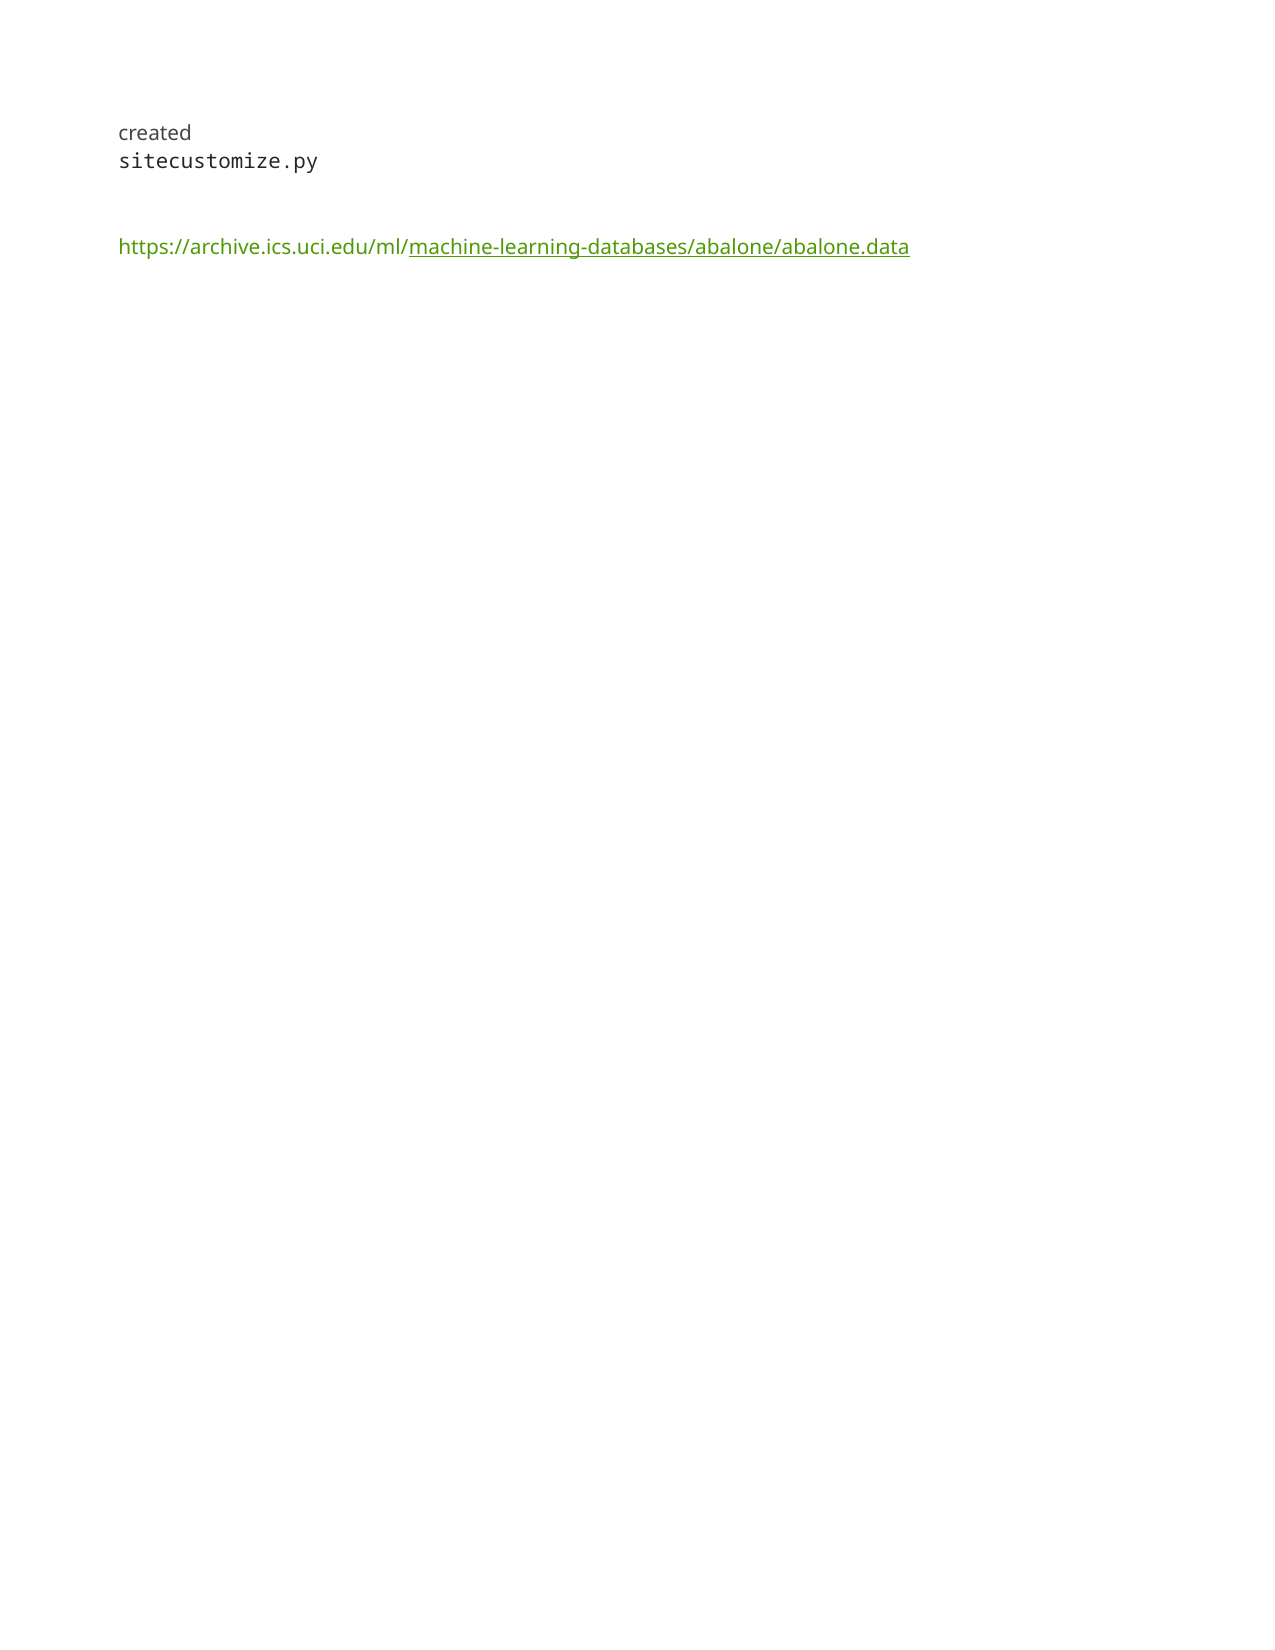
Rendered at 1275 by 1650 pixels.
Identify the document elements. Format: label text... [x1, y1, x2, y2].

text sitecustomize.py [118, 147, 1157, 175]
text https://archive.ics.uci.edu/ml/machine-learning-databases/abalone/abalone.data [118, 232, 1157, 260]
text created [118, 118, 1157, 147]
